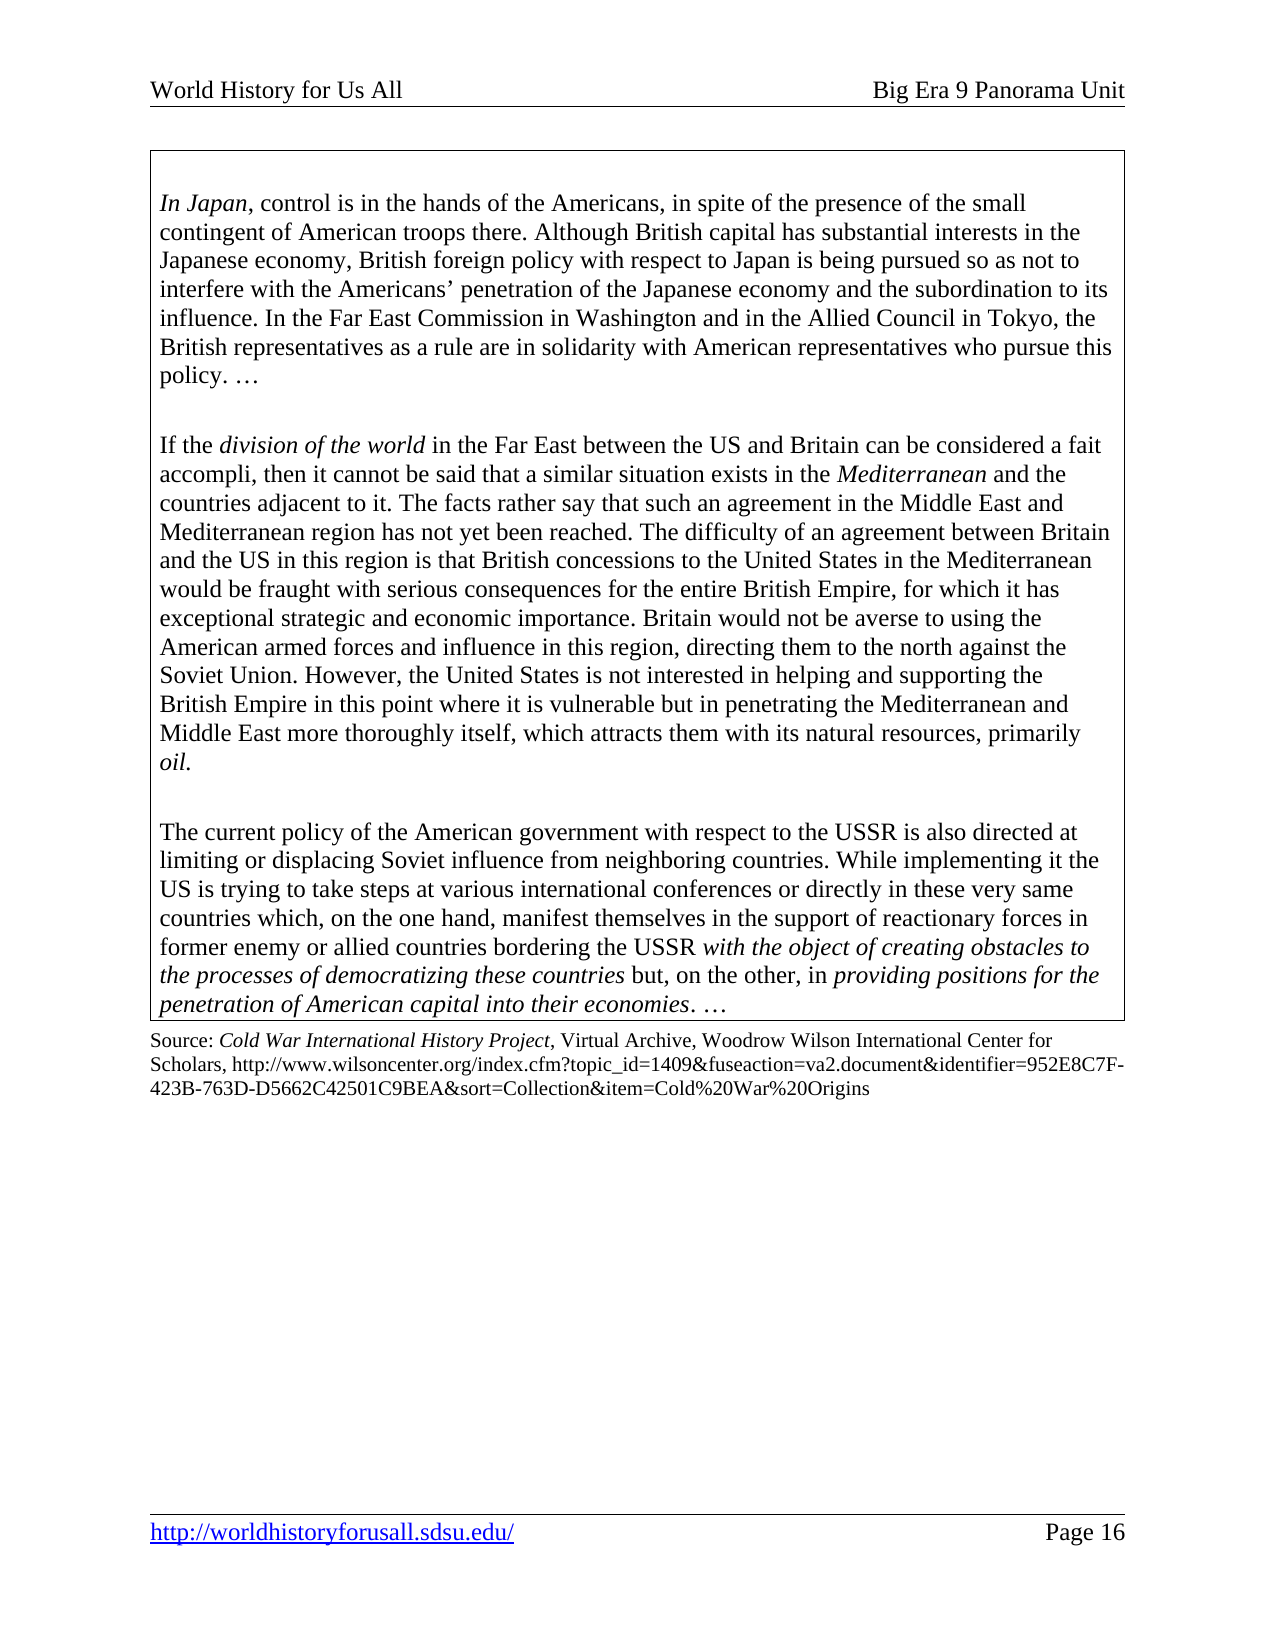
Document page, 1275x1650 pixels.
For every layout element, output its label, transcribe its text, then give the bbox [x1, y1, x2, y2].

text The current policy of the American government with respect to the USSR is also directed at limiting or displacing Soviet influence from neighboring countries. While implementing it the US is trying to take steps at various international conferences or directly in these very same countries which, on the one hand, manifest themselves in the support of reactionary forces in former enemy or allied countries bordering the USSR with the object of creating obstacles to the processes of democratizing these countries but, on the other, in providing positions for the penetration of American capital into their economies. … [151, 814, 1124, 1020]
text If the division of the world in the Far East between the US and Britain can be considered a fait accompli, then it cannot be said that a similar situation exists in the Mediterranean and the countries adjacent to it. The facts rather say that such an agreement in the Middle East and Mediterranean region has not yet been reached. The difficulty of an agreement between Britain and the US in this region is that British concessions to the United States in the Mediterranean would be fraught with serious consequences for the entire British Empire, for which it has exceptional strategic and economic importance. Britain would not be averse to using the American armed forces and influence in this region, directing them to the north against the Soviet Union. However, the United States is not interested in helping and supporting the British Empire in this point where it is vulnerable but in penetrating the Mediterranean and Middle East more thoroughly itself, which attracts them with its natural resources, primarily oil. [151, 427, 1124, 776]
subtitle Source: Cold War International History Project, Virtual Archive, Woodrow Wilson International Center for Scholars, http://www.wilsoncenter.org/index.cfm?topic_id=1409&fuseaction=va2.document&identifier=952E8C7F-423B-763D-D5662C42501C9BEA&sort=Collection&item=Cold%20War%20Origins [150, 1027, 1125, 1100]
text In Japan, control is in the hands of the Americans, in spite of the presence of the small contingent of American troops there. Although British capital has substantial interests in the Japanese economy, British foreign policy with respect to Japan is being pursued so as not to interfere with the Americans’ penetration of the Japanese economy and the subordination to its influence. In the Far East Commission in Washington and in the Allied Council in Tokyo, the British representatives as a rule are in solidarity with American representatives who pursue this policy. … [151, 185, 1124, 389]
